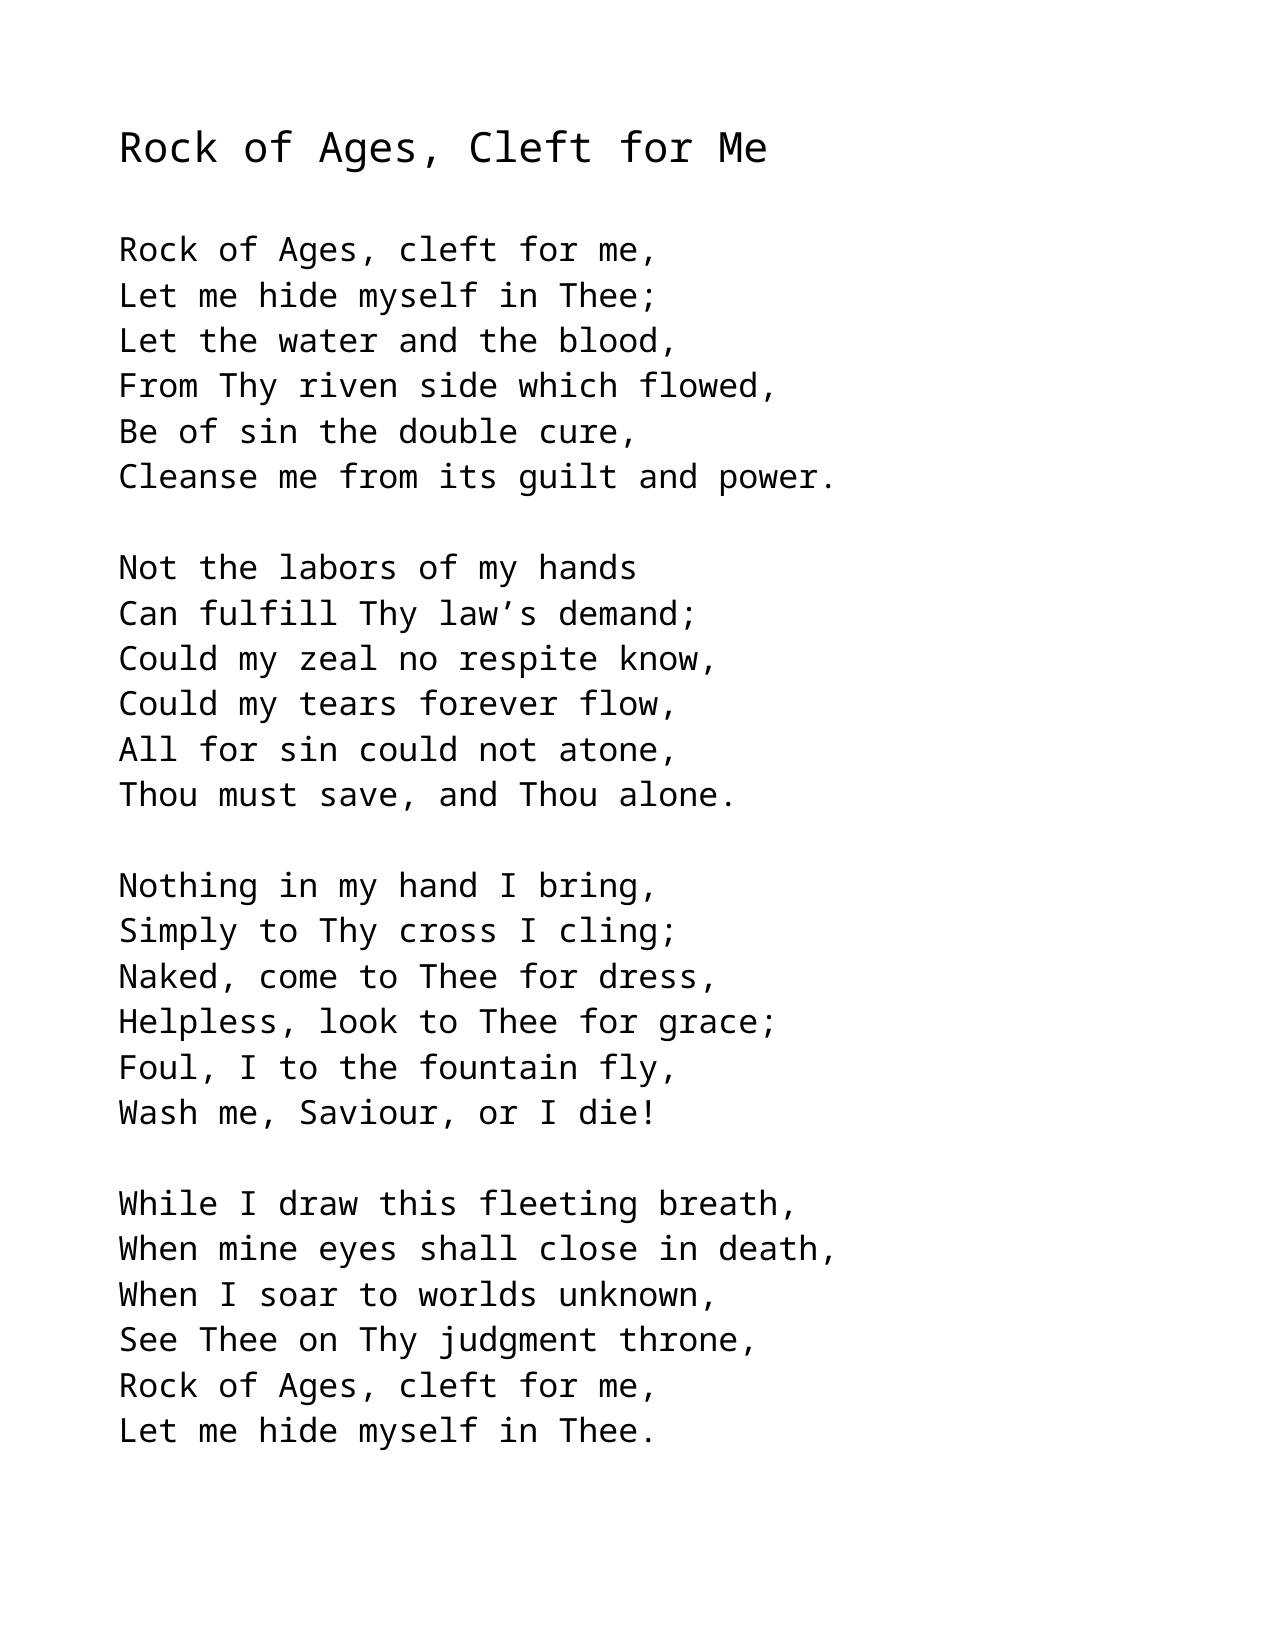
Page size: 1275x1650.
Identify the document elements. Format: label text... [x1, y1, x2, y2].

text Could my tears forever flow, [118, 680, 1157, 726]
text Let me hide myself in Thee; [118, 271, 1157, 317]
text From Thy riven side which flowed, [118, 362, 1157, 408]
text Be of sin the double cure, [118, 408, 1157, 453]
text Helpless, look to Thee for grace; [118, 998, 1157, 1043]
text Let me hide myself in Thee. [118, 1407, 1157, 1452]
text Cleanse me from its guilt and power. [118, 453, 1157, 498]
text Rock of Ages, cleft for me, [118, 1361, 1157, 1407]
text All for sin could not atone, [118, 726, 1157, 771]
text Rock of Ages, Cleft for Me [118, 118, 1157, 175]
text Naked, come to Thee for dress, [118, 953, 1157, 998]
text See Thee on Thy judgment throne, [118, 1316, 1157, 1361]
text Simply to Thy cross I cling; [118, 907, 1157, 953]
text Rock of Ages, cleft for me, [118, 226, 1157, 271]
text Could my zeal no respite know, [118, 635, 1157, 680]
text When I soar to worlds unknown, [118, 1271, 1157, 1316]
text While I draw this fleeting breath, [118, 1180, 1157, 1225]
text Nothing in my hand I bring, [118, 862, 1157, 907]
text Can fulfill Thy law’s demand; [118, 589, 1157, 635]
text Wash me, Saviour, or I die! [118, 1089, 1157, 1134]
text Not the labors of my hands [118, 544, 1157, 589]
text When mine eyes shall close in death, [118, 1225, 1157, 1271]
text Thou must save, and Thou alone. [118, 771, 1157, 816]
text Let the water and the blood, [118, 317, 1157, 362]
text Foul, I to the fountain fly, [118, 1043, 1157, 1089]
